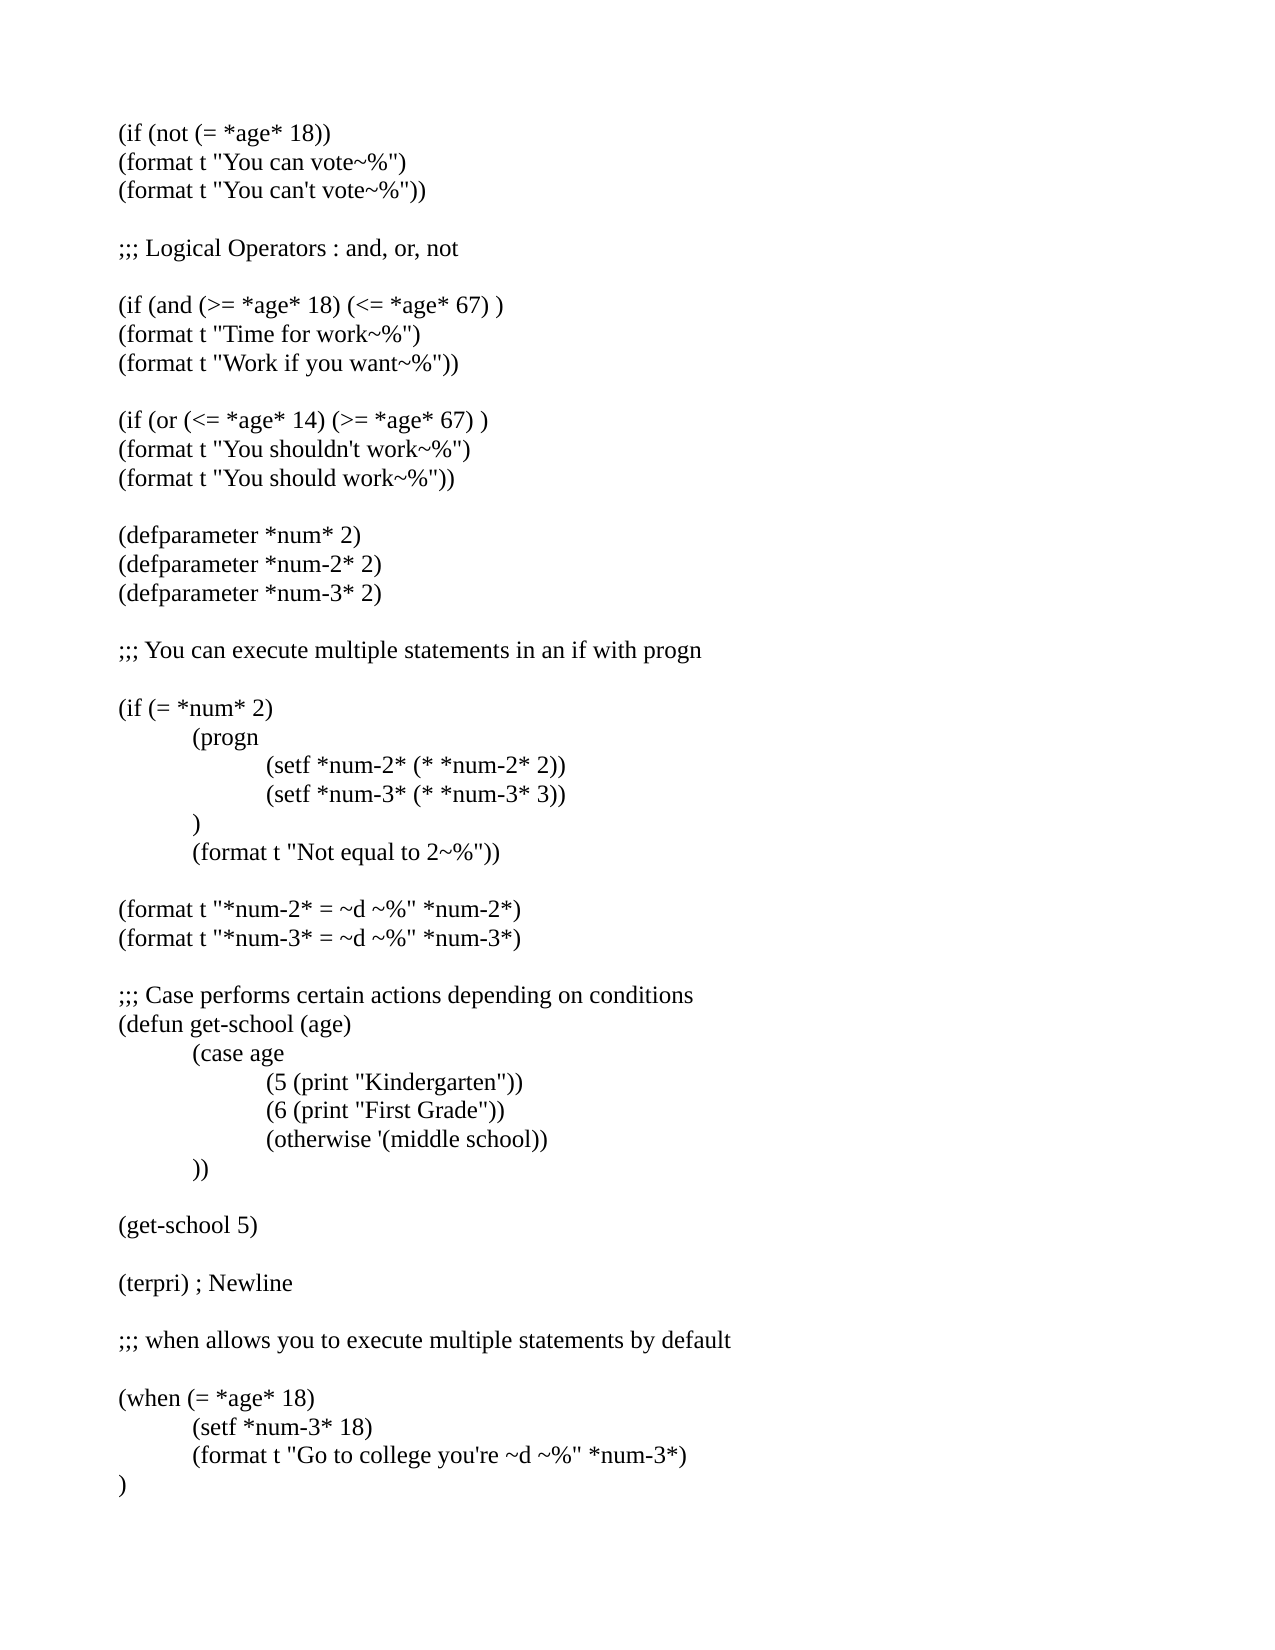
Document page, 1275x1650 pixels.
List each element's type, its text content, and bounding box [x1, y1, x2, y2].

text ) [118, 808, 1157, 837]
text (6 (print "First Grade")) [118, 1096, 1157, 1124]
text (progn [118, 722, 1157, 751]
text (format t "You should work~%")) [118, 463, 1157, 492]
text (get-school 5) [118, 1211, 1157, 1239]
text (format t "Work if you want~%")) [118, 348, 1157, 377]
text (if (= *num* 2) [118, 693, 1157, 722]
text (otherwise '(middle school)) [118, 1124, 1157, 1153]
text (format t "*num-2* = ~d ~%" *num-2*) [118, 894, 1157, 923]
text (setf *num-2* (* *num-2* 2)) [118, 751, 1157, 779]
text (format t "Not equal to 2~%")) [118, 837, 1157, 866]
text (terpri) ; Newline [118, 1268, 1157, 1297]
text (setf *num-3* 18) [118, 1412, 1157, 1441]
text (setf *num-3* (* *num-3* 3)) [118, 779, 1157, 808]
text (if (not (= *age* 18)) [118, 118, 1157, 147]
text )) [118, 1153, 1157, 1182]
text ;;; Case performs certain actions depending on conditions [118, 981, 1157, 1009]
text (defun get-school (age) [118, 1009, 1157, 1038]
text ;;; when allows you to execute multiple statements by default [118, 1326, 1157, 1354]
text (format t "Go to college you're ~d ~%" *num-3*) [118, 1441, 1157, 1469]
text (defparameter *num-3* 2) [118, 578, 1157, 607]
text (when (= *age* 18) [118, 1383, 1157, 1412]
text (format t "You can vote~%") [118, 147, 1157, 176]
text (defparameter *num-2* 2) [118, 549, 1157, 578]
text (format t "You shouldn't work~%") [118, 434, 1157, 463]
text (if (or (<= *age* 14) (>= *age* 67) ) [118, 406, 1157, 434]
text (format t "You can't vote~%")) [118, 176, 1157, 204]
text (defparameter *num* 2) [118, 521, 1157, 549]
text ;;; Logical Operators : and, or, not [118, 233, 1157, 262]
text (case age [118, 1038, 1157, 1067]
text (format t "Time for work~%") [118, 319, 1157, 348]
text ) [118, 1469, 1157, 1498]
text (if (and (>= *age* 18) (<= *age* 67) ) [118, 291, 1157, 319]
text (5 (print "Kindergarten")) [118, 1067, 1157, 1096]
text ;;; You can execute multiple statements in an if with progn [118, 636, 1157, 664]
text (format t "*num-3* = ~d ~%" *num-3*) [118, 923, 1157, 952]
